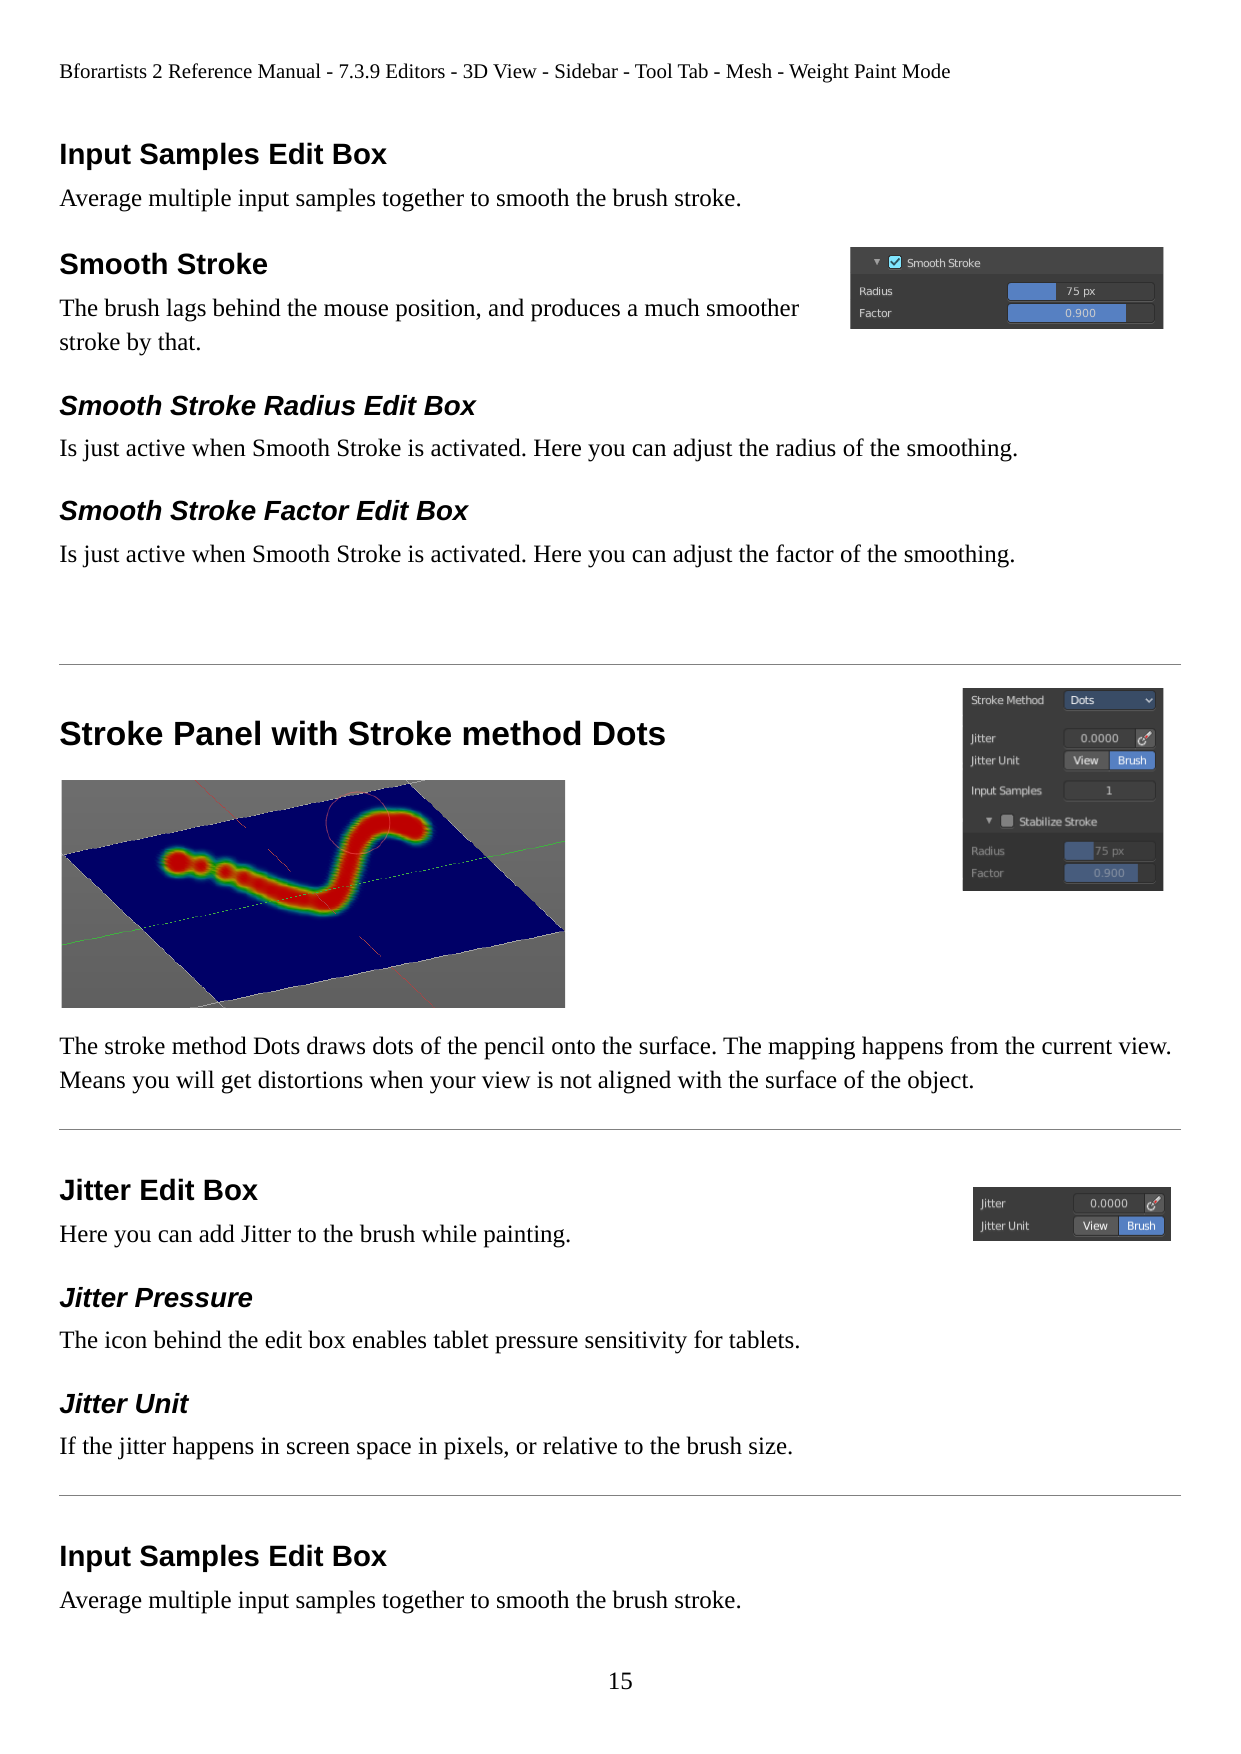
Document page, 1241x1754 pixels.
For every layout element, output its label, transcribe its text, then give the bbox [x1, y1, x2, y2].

subtitle Smooth Stroke Radius Edit Box [59, 389, 1181, 421]
text Is just active when Smooth Stroke is activated. Here you can adjust the factor of the smoothing. [59, 539, 1181, 568]
subtitle Smooth Stroke [59, 247, 850, 280]
subtitle Stroke Panel with Stroke method Dots [59, 714, 962, 753]
picture [973, 1187, 1171, 1241]
text Here you can add Jitter to the brush while painting. [59, 1219, 1181, 1248]
text The stroke method Dots draws dots of the pencil onto the surface. The mapping happens from the current view. Means you will get distortions when your view is not aligned with the surface of the object. [59, 765, 1181, 1094]
subtitle Jitter Edit Box [59, 1173, 1181, 1207]
text Is just active when Smooth Stroke is activated. Here you can adjust the radius of the smoothing. [59, 433, 1181, 462]
text Average multiple input samples together to smooth the brush stroke. [59, 1586, 1181, 1614]
picture [61, 780, 566, 1008]
subtitle [1164, 247, 1181, 280]
picture [850, 247, 1164, 329]
subtitle Input Samples Edit Box [59, 137, 1181, 170]
picture [962, 688, 1164, 891]
subtitle Jitter Unit [59, 1387, 1181, 1419]
text Average multiple input samples together to smooth the brush stroke. [59, 183, 1181, 212]
text If the jitter happens in screen space in pixels, or relative to the brush size. [59, 1431, 1181, 1460]
subtitle Smooth Stroke Factor Edit Box [59, 495, 1181, 527]
subtitle Input Samples Edit Box [59, 1539, 1181, 1573]
text The icon behind the edit box enables tablet pressure sensitivity for tablets. [59, 1326, 1181, 1354]
subtitle Jitter Pressure [59, 1281, 1181, 1313]
text The brush lags behind the mouse position, and produces a much smoother stroke by that. [59, 293, 1181, 356]
